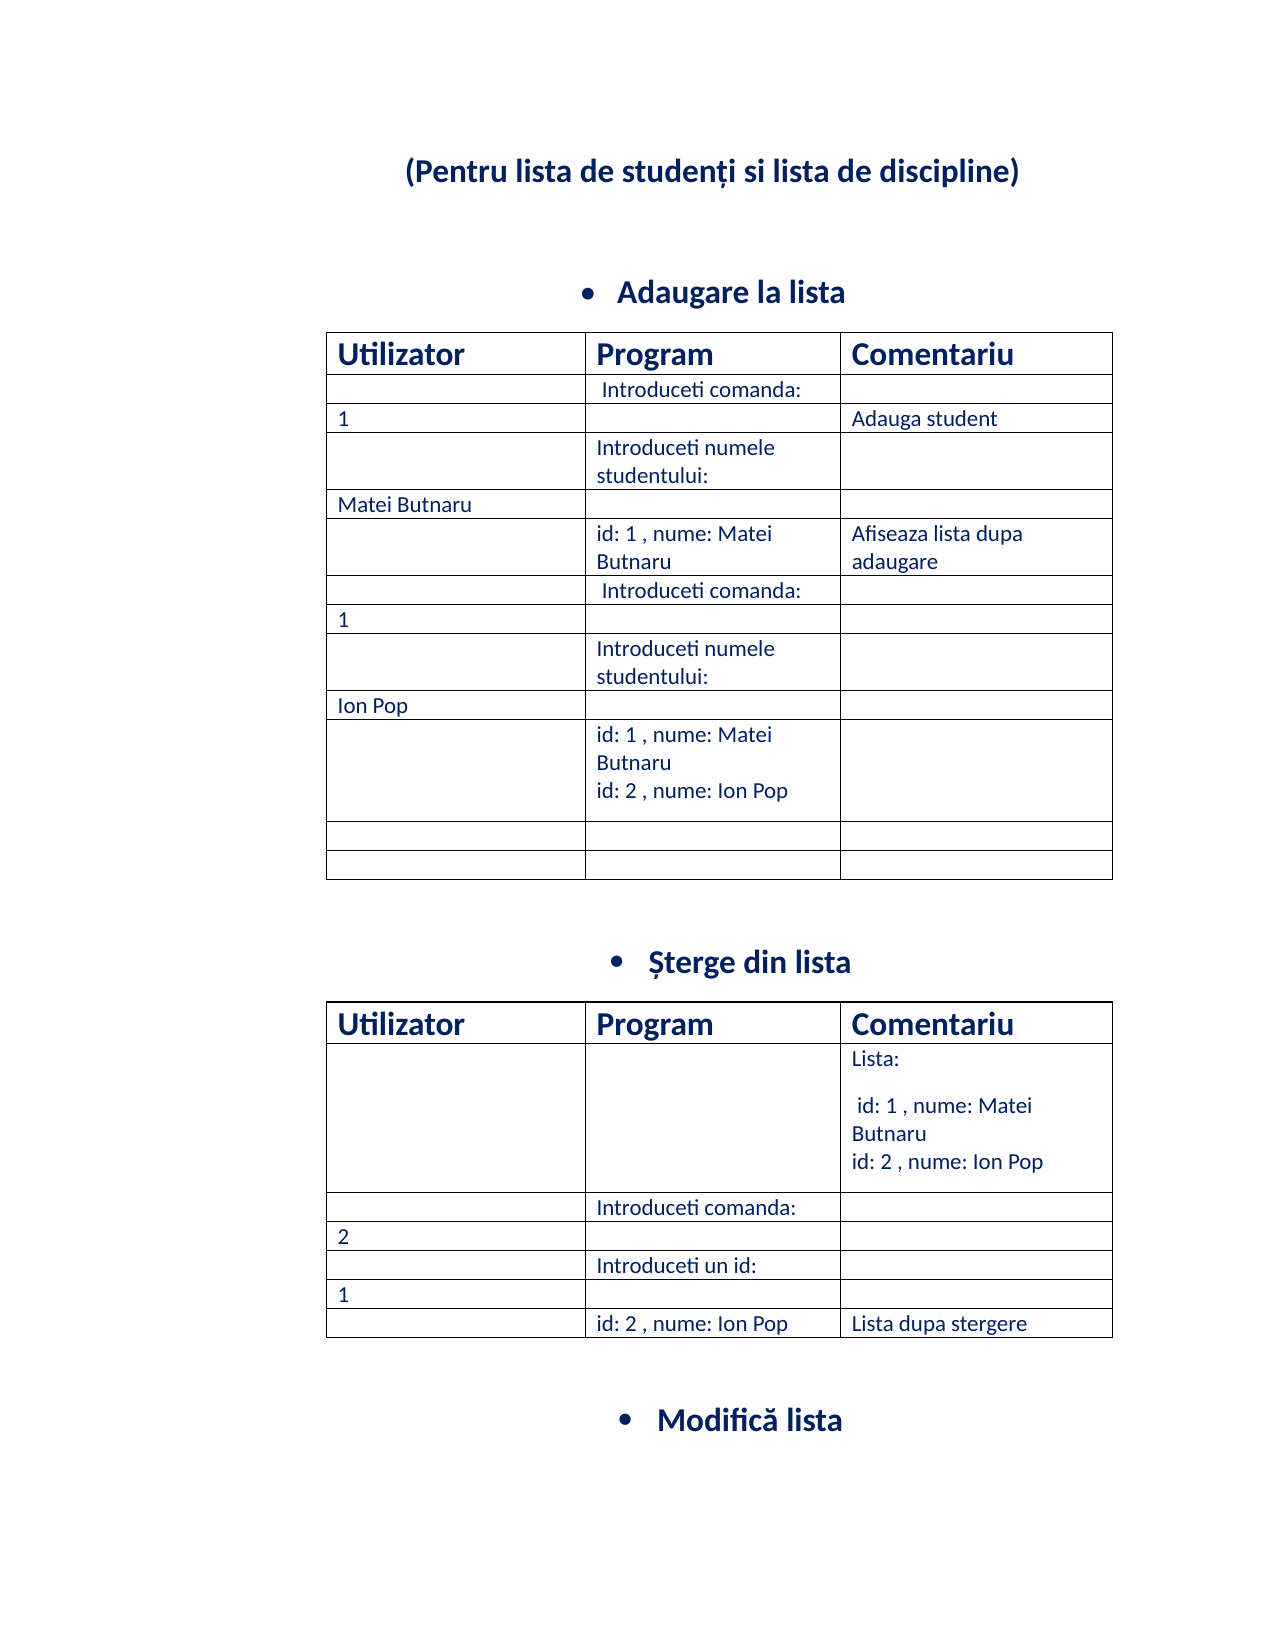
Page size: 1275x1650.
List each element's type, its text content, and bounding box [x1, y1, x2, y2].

list Adaugare la lista [300, 271, 1125, 312]
table_cell Introduceti comanda: [586, 576, 840, 604]
table_header Program [586, 1003, 840, 1043]
table_cell Introduceti numele studentului: [586, 433, 840, 489]
table_cell [327, 433, 585, 489]
table_cell [586, 605, 840, 633]
table_cell [841, 691, 1112, 719]
table_cell 2 [327, 1222, 585, 1250]
table_cell [327, 1193, 585, 1221]
table_cell Introduceti un id: [586, 1251, 840, 1279]
table_cell Lista: id: 1 , nume: Matei Butnaru id: 2 , nume: Ion Pop [841, 1044, 1112, 1192]
table_cell [586, 1044, 840, 1192]
table_cell [327, 822, 585, 850]
table_cell [841, 375, 1112, 403]
list Șterge din lista [337, 941, 1125, 982]
table_cell [327, 851, 585, 879]
table_cell [841, 1251, 1112, 1279]
list (Pentru lista de studenți si lista de discipline) [300, 150, 1125, 191]
table_cell [841, 634, 1112, 690]
table_cell [327, 720, 585, 821]
table_cell [841, 576, 1112, 604]
table_cell [327, 1309, 585, 1337]
table_cell Matei Butnaru [327, 490, 585, 518]
table_cell Ion Pop [327, 691, 585, 719]
table_cell [327, 519, 585, 575]
table_cell [327, 375, 585, 403]
table_header Program [586, 333, 840, 374]
table_cell [327, 1251, 585, 1279]
table_cell [586, 404, 840, 432]
table_cell [327, 634, 585, 690]
table_cell [586, 490, 840, 518]
table_cell [841, 720, 1112, 821]
table_cell [586, 1222, 840, 1250]
table_cell [327, 1044, 585, 1192]
table_cell [841, 1222, 1112, 1250]
table_cell Introduceti comanda: [586, 375, 840, 403]
table_cell [586, 851, 840, 879]
table_cell [841, 1280, 1112, 1308]
table_cell [841, 851, 1112, 879]
table_header Comentariu [841, 1003, 1112, 1043]
table_cell id: 1 , nume: Matei Butnaru id: 2 , nume: Ion Pop [586, 720, 840, 821]
table_cell 1 [327, 605, 585, 633]
table_cell [841, 490, 1112, 518]
table_cell id: 2 , nume: Ion Pop [586, 1309, 840, 1337]
table_cell 1 [327, 404, 585, 432]
table_cell [841, 822, 1112, 850]
table_cell 1 [327, 1280, 585, 1308]
table_cell [841, 605, 1112, 633]
table_cell [841, 433, 1112, 489]
list Modifică lista [337, 1399, 1125, 1439]
table_header Comentariu [841, 333, 1112, 374]
table_cell Lista dupa stergere [841, 1309, 1112, 1337]
table_cell [586, 691, 840, 719]
table_cell id: 1 , nume: Matei Butnaru [586, 519, 840, 575]
table_cell [586, 822, 840, 850]
table_cell [841, 1193, 1112, 1221]
table_header Utilizator [327, 333, 585, 374]
table_header Utilizator [327, 1003, 585, 1043]
table_cell [586, 1280, 840, 1308]
table_cell Introduceti numele studentului: [586, 634, 840, 690]
table_cell [327, 576, 585, 604]
table_cell Adauga student [841, 404, 1112, 432]
table_cell Introduceti comanda: [586, 1193, 840, 1221]
table_cell Afiseaza lista dupa adaugare [841, 519, 1112, 575]
